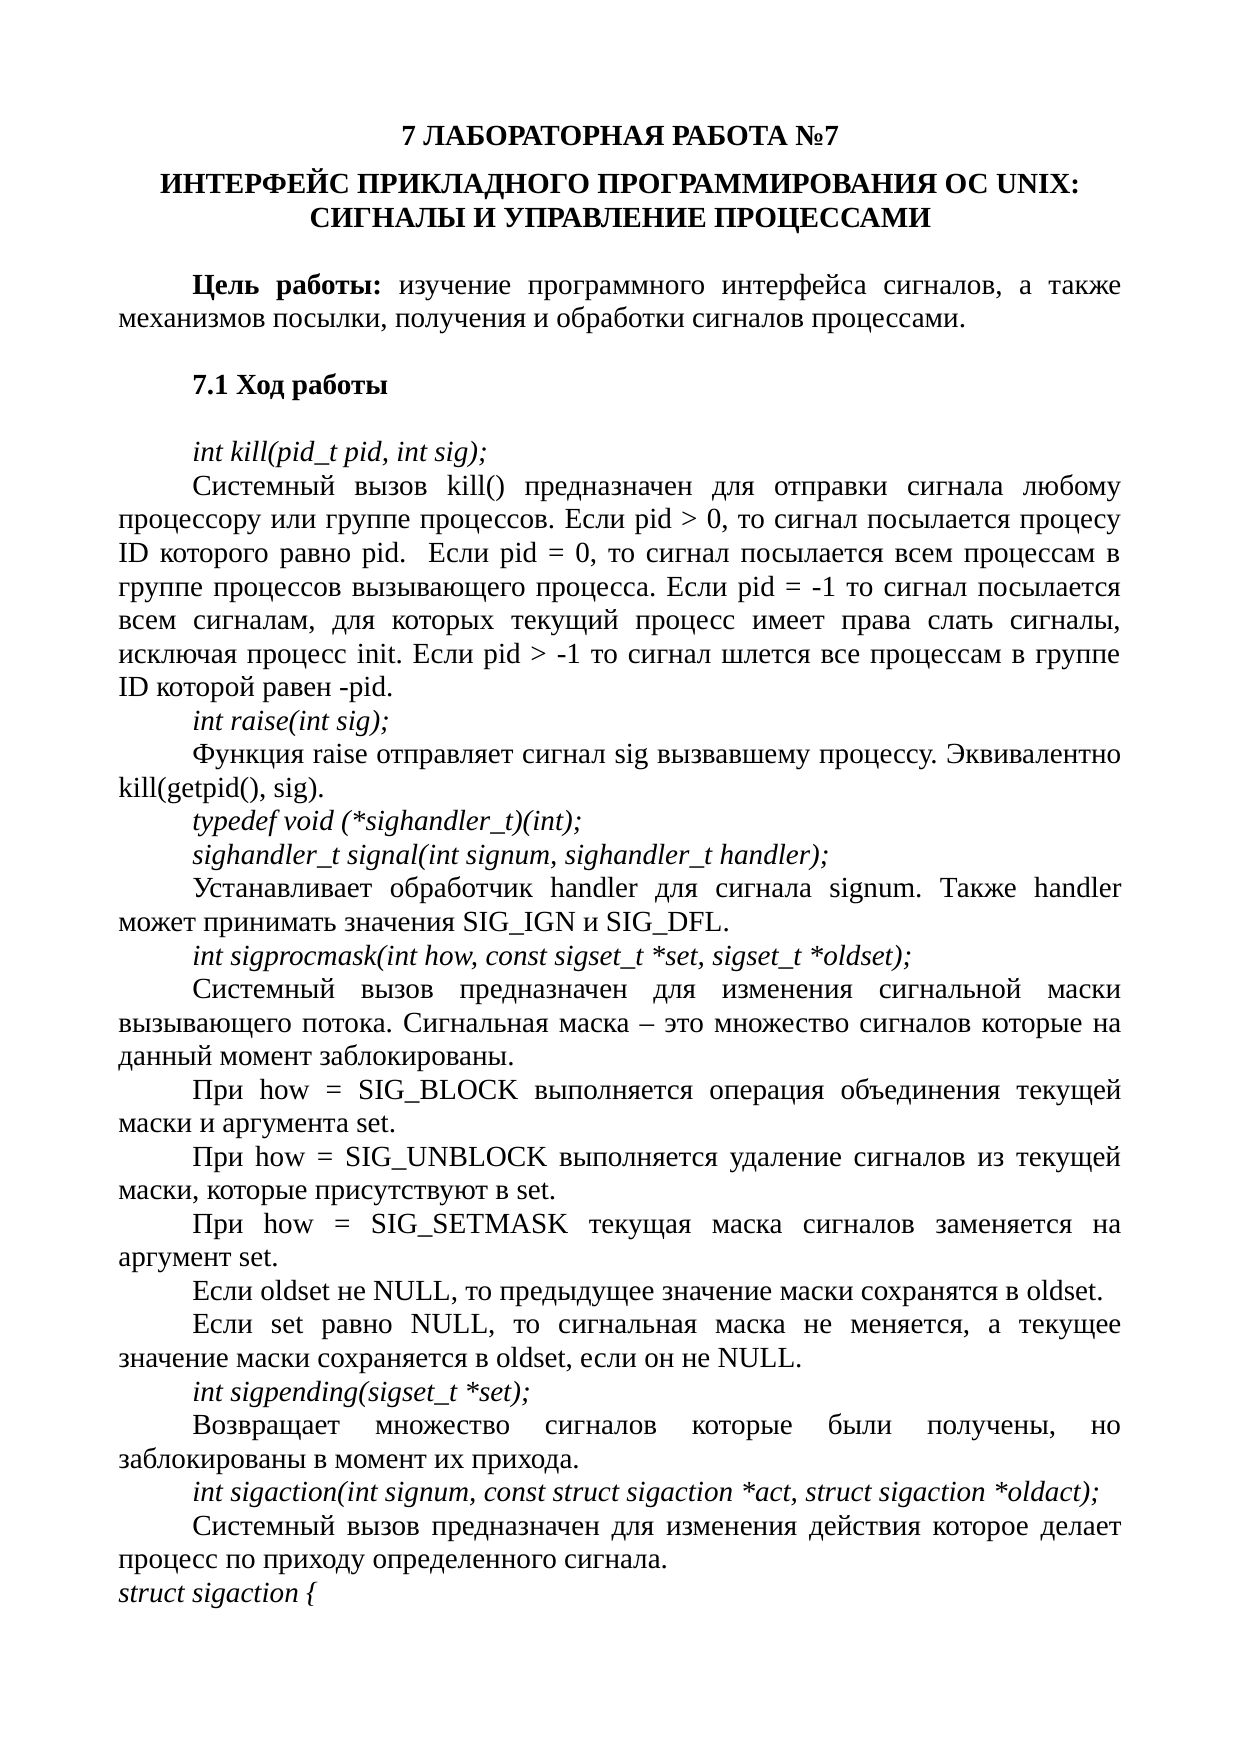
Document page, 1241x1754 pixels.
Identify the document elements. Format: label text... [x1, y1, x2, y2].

text Если oldset не NULL, то предыдущее значение маски сохранятся в oldset. [118, 1273, 1122, 1307]
text Системный вызов kill() предназначен для отправки сигнала любому процессору или группе процессов. Если pid > 0, то сигнал посылается процесу ID которого равно pid. Если pid = 0, то сигнал посылается всем процессам в группе процессов вызывающего процесса. Если pid = -1 то сигнал посылается всем сигналам, для которых текущий процесс имеет права слать сигналы, исключая процесс init. Eсли pid > -1 то сигнал шлется все процессам в группе ID которой равен -pid. [118, 468, 1122, 703]
text int sigpending(sigset_t *set); [118, 1374, 1122, 1407]
text Системный вызов предназначен для изменения сигнальной маски вызывающего потока. Сигнальная маска – это множество сигналов которые на данный момент заблокированы. [118, 971, 1122, 1072]
text int sigaction(int signum, const struct sigaction *act, struct sigaction *oldact); [118, 1474, 1122, 1508]
text Возвращает множество сигналов которые были получены, но заблокированы в момент их прихода. [118, 1407, 1122, 1474]
text int kill(pid_t pid, int sig); [118, 434, 1122, 468]
text При how = SIG_UNBLOCK выполняется удаление сигналов из текущей маски, которые присутствуют в set. [118, 1139, 1122, 1206]
text 7 ЛАБОРАТОРНАЯ РАБОТА №7 [118, 118, 1122, 152]
text ИНТЕРФЕЙС ПРИКЛАДНОГО ПРОГРАММИРОВАНИЯ ОС UNIX: СИГНАЛЫ И УПРАВЛЕНИЕ ПРОЦЕССАМИ [118, 166, 1122, 233]
text Если set равно NULL, то сигнальная маска не меняется, а текущее значение маски сохраняется в oldset, если он не NULL. [118, 1307, 1122, 1374]
text Функция raise отправляет сигнал sig вызвавшему процессу. Эквивалентно kill(getpid(), sig). [118, 736, 1122, 803]
text sighandler_t signal(int signum, sighandler_t handler); [118, 837, 1122, 871]
text struct sigaction { [44, 1575, 1122, 1608]
text int raise(int sig); [118, 703, 1122, 736]
text 7.1 Ход работы [118, 367, 1122, 401]
text Системный вызов предназначен для изменения действия которое делает процесс по приходу определенного сигнала. [118, 1508, 1122, 1575]
text При how = SIG_BLOCK выполняется операция объединения текущей маски и аргумента set. [118, 1072, 1122, 1139]
text При how = SIG_SETMASK текущая маска сигналов заменяется на аргумент set. [118, 1206, 1122, 1273]
text Устанавливает обработчик handler для сигнала signum. Также handler может принимать значения SIG_IGN и SIG_DFL. [118, 871, 1122, 938]
text Цель работы: изучение программного интерфейса сигналов, а также механизмов посылки, получения и обработки сигналов процессами. [118, 267, 1122, 334]
text typedef void (*sighandler_t)(int); [118, 803, 1122, 837]
text int sigprocmask(int how, const sigset_t *set, sigset_t *oldset); [118, 938, 1122, 971]
